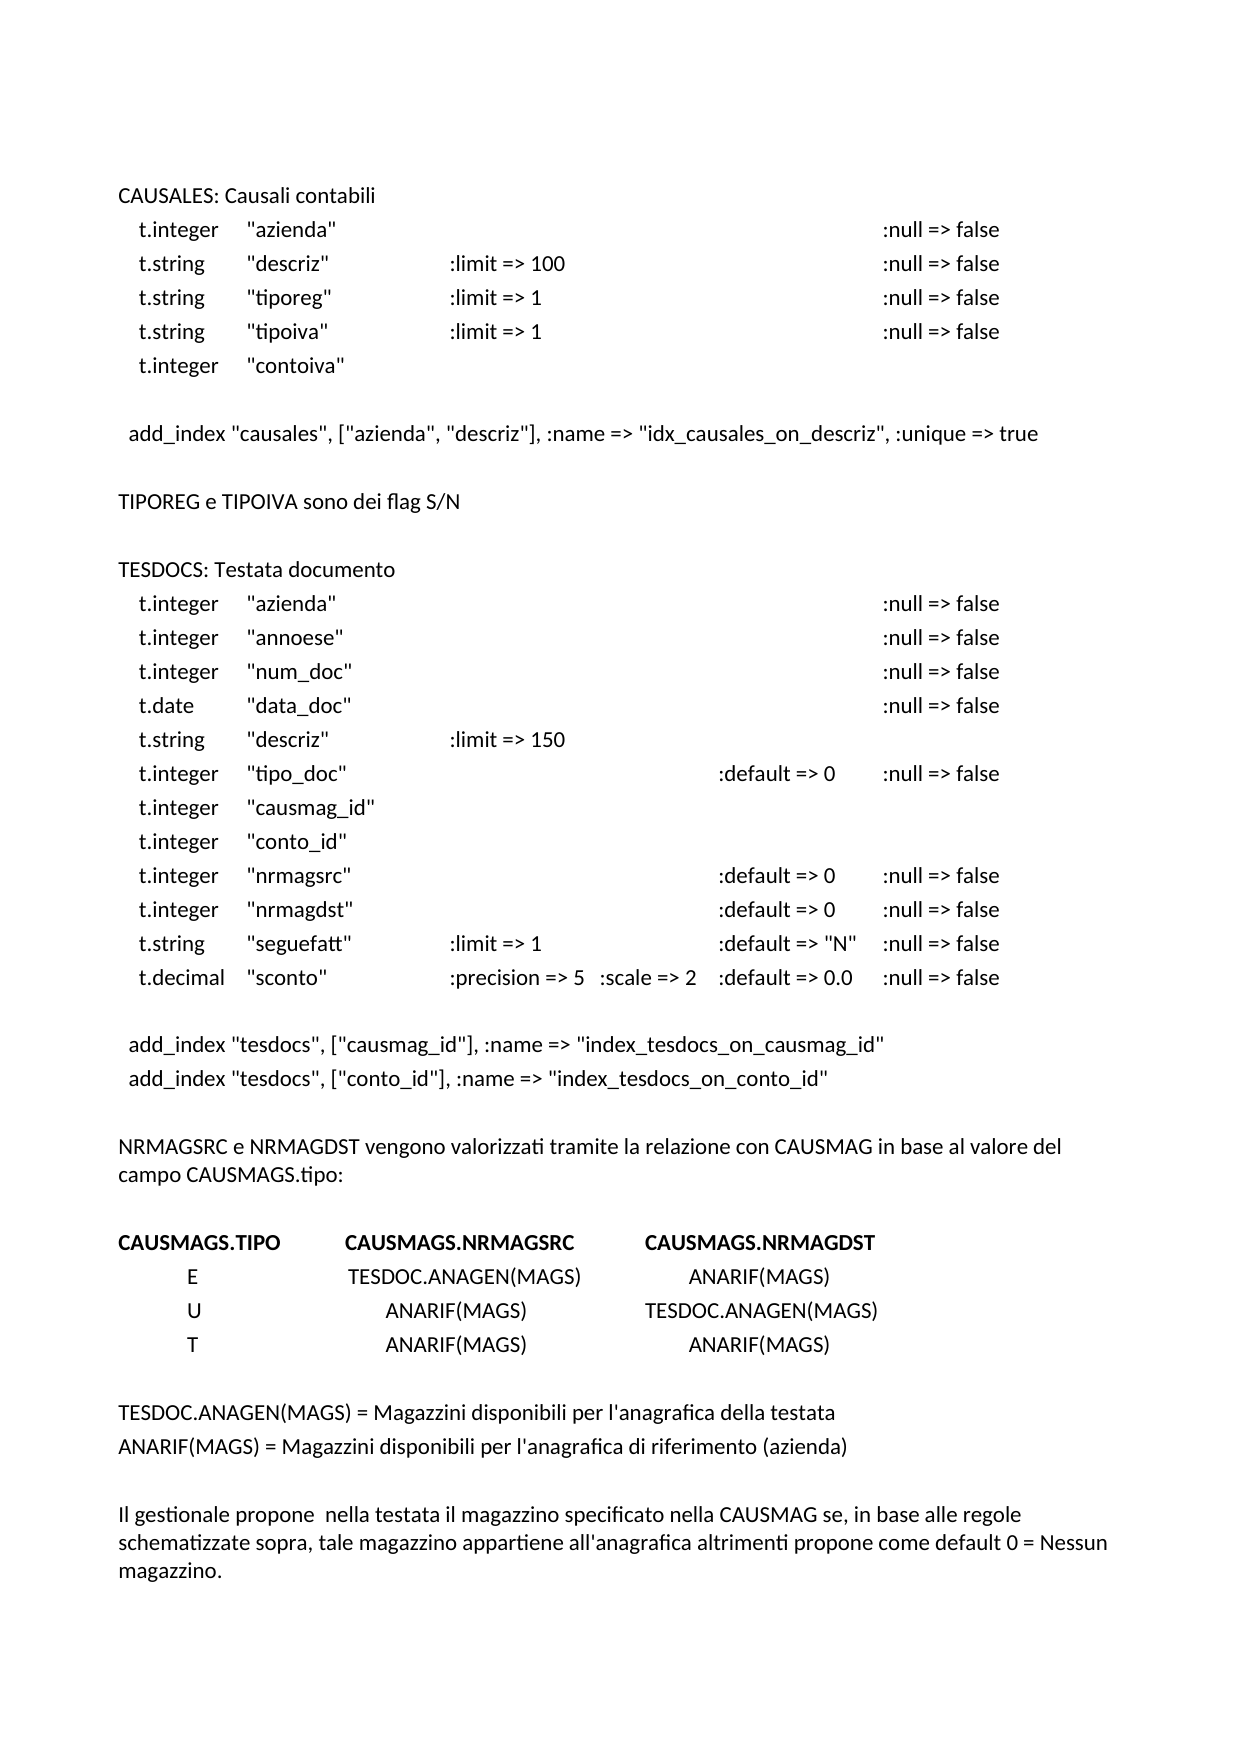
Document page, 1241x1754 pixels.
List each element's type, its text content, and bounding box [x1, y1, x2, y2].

text t.string "descriz" :limit => 150 [118, 725, 1122, 753]
text E TESDOC.ANAGEN(MAGS) ANARIF(MAGS) [118, 1262, 1122, 1290]
text t.string "tipoiva" :limit => 1 :null => false [118, 317, 1122, 345]
text Il gestionale propone nella testata il magazzino specificato nella CAUSMAG se, in base alle regole schematizzate sopra, tale magazzino appartiene all'anagrafica altrimenti propone come default 0 = Nessun magazzino. [118, 1500, 1122, 1584]
text t.integer "causmag_id" [118, 793, 1122, 821]
text t.integer "num_doc" :null => false [118, 657, 1122, 685]
text t.integer "annoese" :null => false [118, 623, 1122, 651]
text t.integer "nrmagsrc" :default => 0 :null => false [118, 861, 1122, 889]
text t.date "data_doc" :null => false [118, 691, 1122, 719]
text t.string "descriz" :limit => 100 :null => false [118, 249, 1122, 277]
text t.integer "contoiva" [118, 351, 1122, 379]
text TESDOCS: Testata documento [118, 555, 1122, 583]
text add_index "tesdocs", ["conto_id"], :name => "index_tesdocs_on_conto_id" [118, 1064, 1122, 1092]
text U ANARIF(MAGS) TESDOC.ANAGEN(MAGS) [118, 1296, 1122, 1324]
text T ANARIF(MAGS) ANARIF(MAGS) [118, 1330, 1122, 1358]
text t.integer "conto_id" [118, 827, 1122, 855]
text t.string "seguefatt" :limit => 1 :default => "N" :null => false [118, 929, 1122, 957]
text NRMAGSRC e NRMAGDST vengono valorizzati tramite la relazione con CAUSMAG in base al valore del campo CAUSMAGS.tipo: [118, 1132, 1122, 1188]
text t.integer "azienda" :null => false [118, 589, 1122, 617]
text t.string "tiporeg" :limit => 1 :null => false [118, 283, 1122, 311]
text add_index "tesdocs", ["causmag_id"], :name => "index_tesdocs_on_causmag_id" [118, 1031, 1122, 1058]
text add_index "causales", ["azienda", "descriz"], :name => "idx_causales_on_descriz", :unique => true [118, 419, 1122, 447]
text t.decimal "sconto" :precision => 5 :scale => 2 :default => 0.0 :null => false [118, 963, 1122, 991]
text TIPOREG e TIPOIVA sono dei flag S/N [118, 487, 1122, 515]
text t.integer "azienda" :null => false [118, 216, 1122, 243]
text TESDOC.ANAGEN(MAGS) = Magazzini disponibili per l'anagrafica della testata [118, 1398, 1122, 1426]
text CAUSALES: Causali contabili [118, 182, 1122, 209]
text t.integer "tipo_doc" :default => 0 :null => false [118, 759, 1122, 787]
text CAUSMAGS.TIPO CAUSMAGS.NRMAGSRC CAUSMAGS.NRMAGDST [118, 1228, 1122, 1256]
text ANARIF(MAGS) = Magazzini disponibili per l'anagrafica di riferimento (azienda) [118, 1432, 1122, 1460]
text t.integer "nrmagdst" :default => 0 :null => false [118, 895, 1122, 923]
